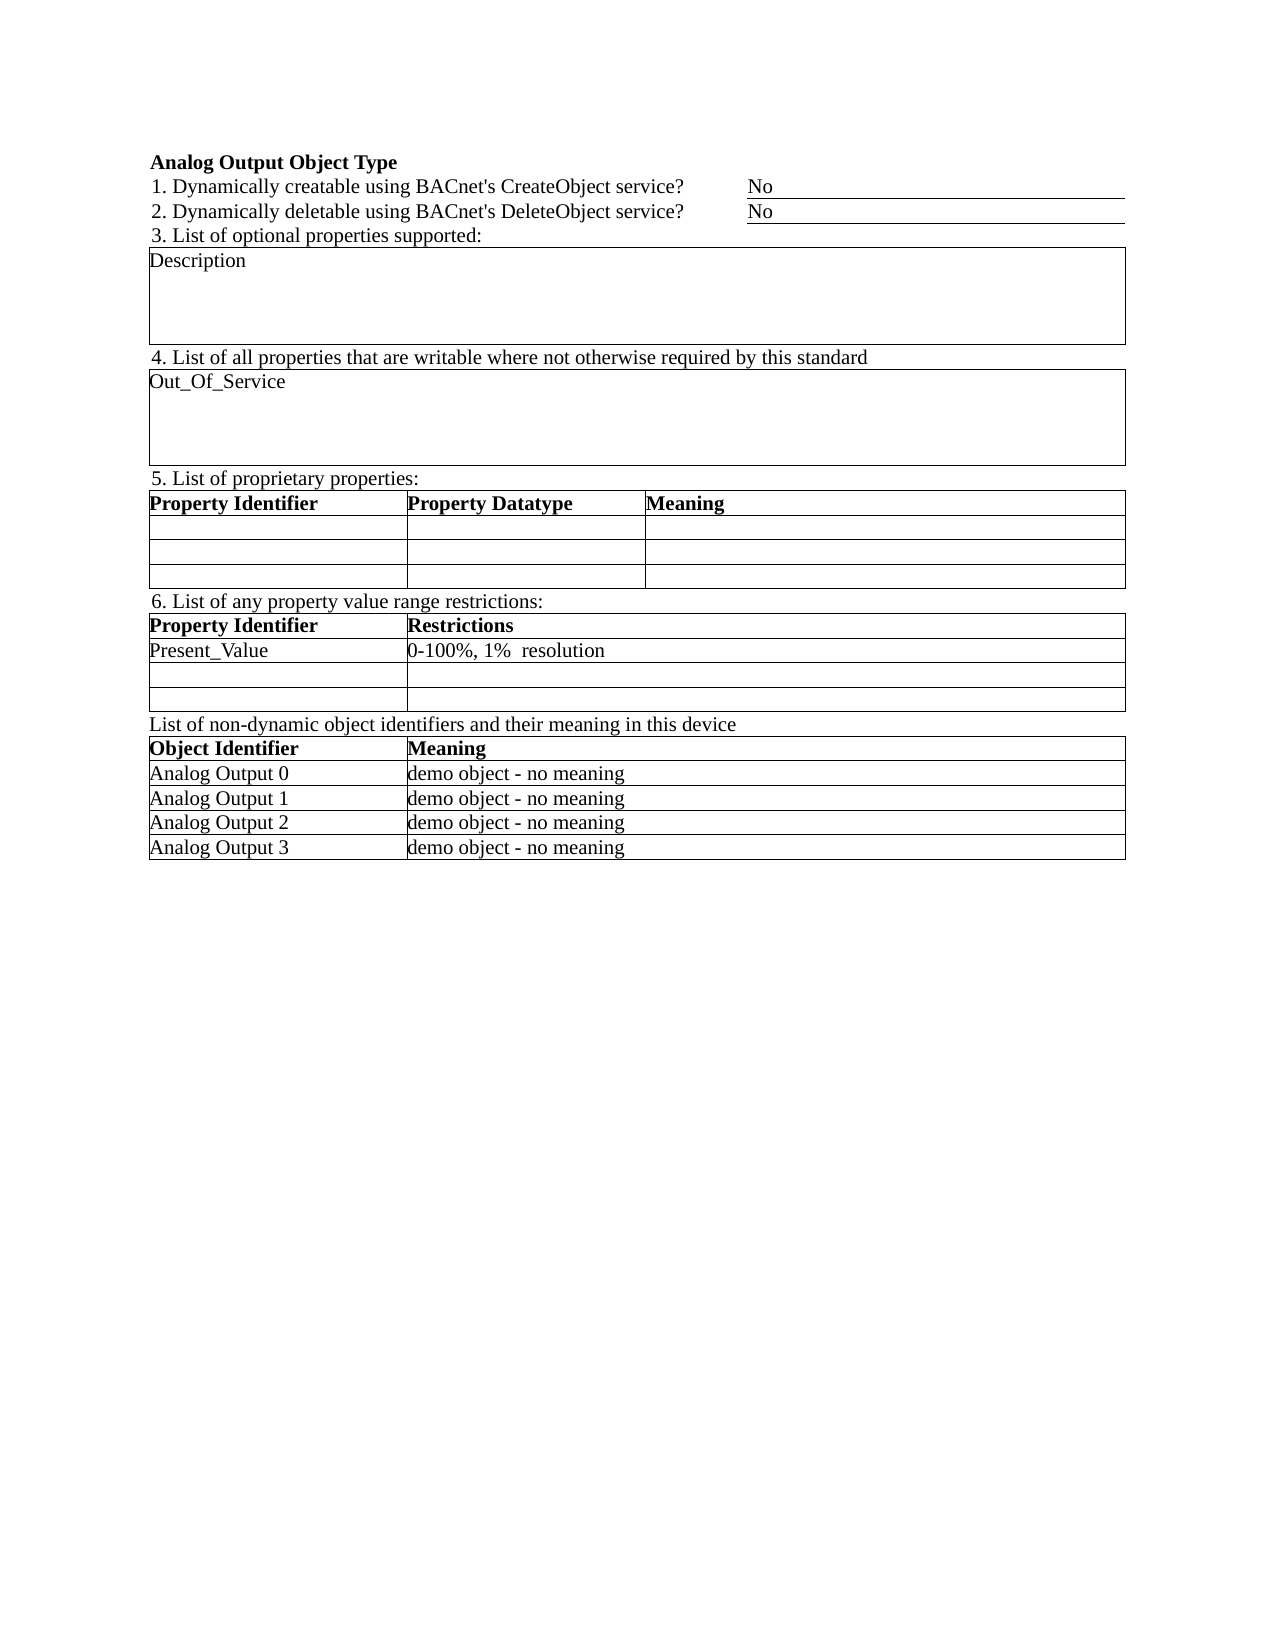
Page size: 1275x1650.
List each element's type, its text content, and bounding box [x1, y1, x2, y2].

table_cell demo object - no meaning [408, 811, 1125, 834]
table_cell Meaning [646, 491, 1125, 514]
table_header 1. Dynamically creatable using BACnet's CreateObject service? [151, 174, 747, 198]
table_cell [408, 516, 645, 539]
table_cell [646, 565, 1125, 588]
table_cell Restrictions [408, 614, 1125, 637]
table_cell 4. List of all properties that are writable where not otherwise required by this standard [151, 345, 1125, 369]
table_cell List of non-dynamic object identifiers and their meaning in this device [149, 712, 1125, 736]
table_cell [408, 688, 1125, 711]
table_cell Property Identifier [150, 491, 407, 514]
table_cell 6. List of any property value range restrictions: [151, 589, 1125, 613]
table_cell demo object - no meaning [408, 835, 1125, 859]
table_cell Description [150, 248, 1125, 344]
table_cell [150, 663, 407, 687]
table_cell Analog Output 3 [150, 835, 407, 859]
table_cell Meaning [408, 737, 1125, 760]
table_cell [646, 516, 1125, 539]
table_cell [408, 663, 1125, 687]
table_cell 2. Dynamically deletable using BACnet's DeleteObject service? [151, 198, 747, 223]
table_cell [646, 540, 1125, 564]
table_cell Object Identifier [150, 737, 407, 760]
text Analog Output Object Type [150, 150, 1125, 174]
table_cell Analog Output 0 [150, 761, 407, 785]
table_cell 5. List of proprietary properties: [151, 466, 1125, 490]
table_cell Analog Output 2 [150, 811, 407, 834]
table_cell [150, 688, 407, 711]
table_cell Analog Output 1 [150, 786, 407, 809]
table_cell demo object - no meaning [408, 786, 1125, 809]
table_cell Property Datatype [408, 491, 645, 514]
table_cell [408, 540, 645, 564]
table_cell [150, 540, 407, 564]
table_cell [150, 565, 407, 588]
table_cell 0-100%, 1% resolution [408, 639, 1125, 662]
table_cell demo object - no meaning [408, 761, 1125, 785]
table_header No [747, 174, 1125, 198]
table_cell Out_Of_Service [150, 370, 1125, 465]
table_cell [150, 516, 407, 539]
table_cell No [747, 199, 1125, 223]
table_cell [408, 565, 645, 588]
table_cell Present_Value [150, 639, 407, 662]
table_cell Property Identifier [150, 614, 407, 637]
table_cell 3. List of optional properties supported: [151, 223, 1125, 247]
